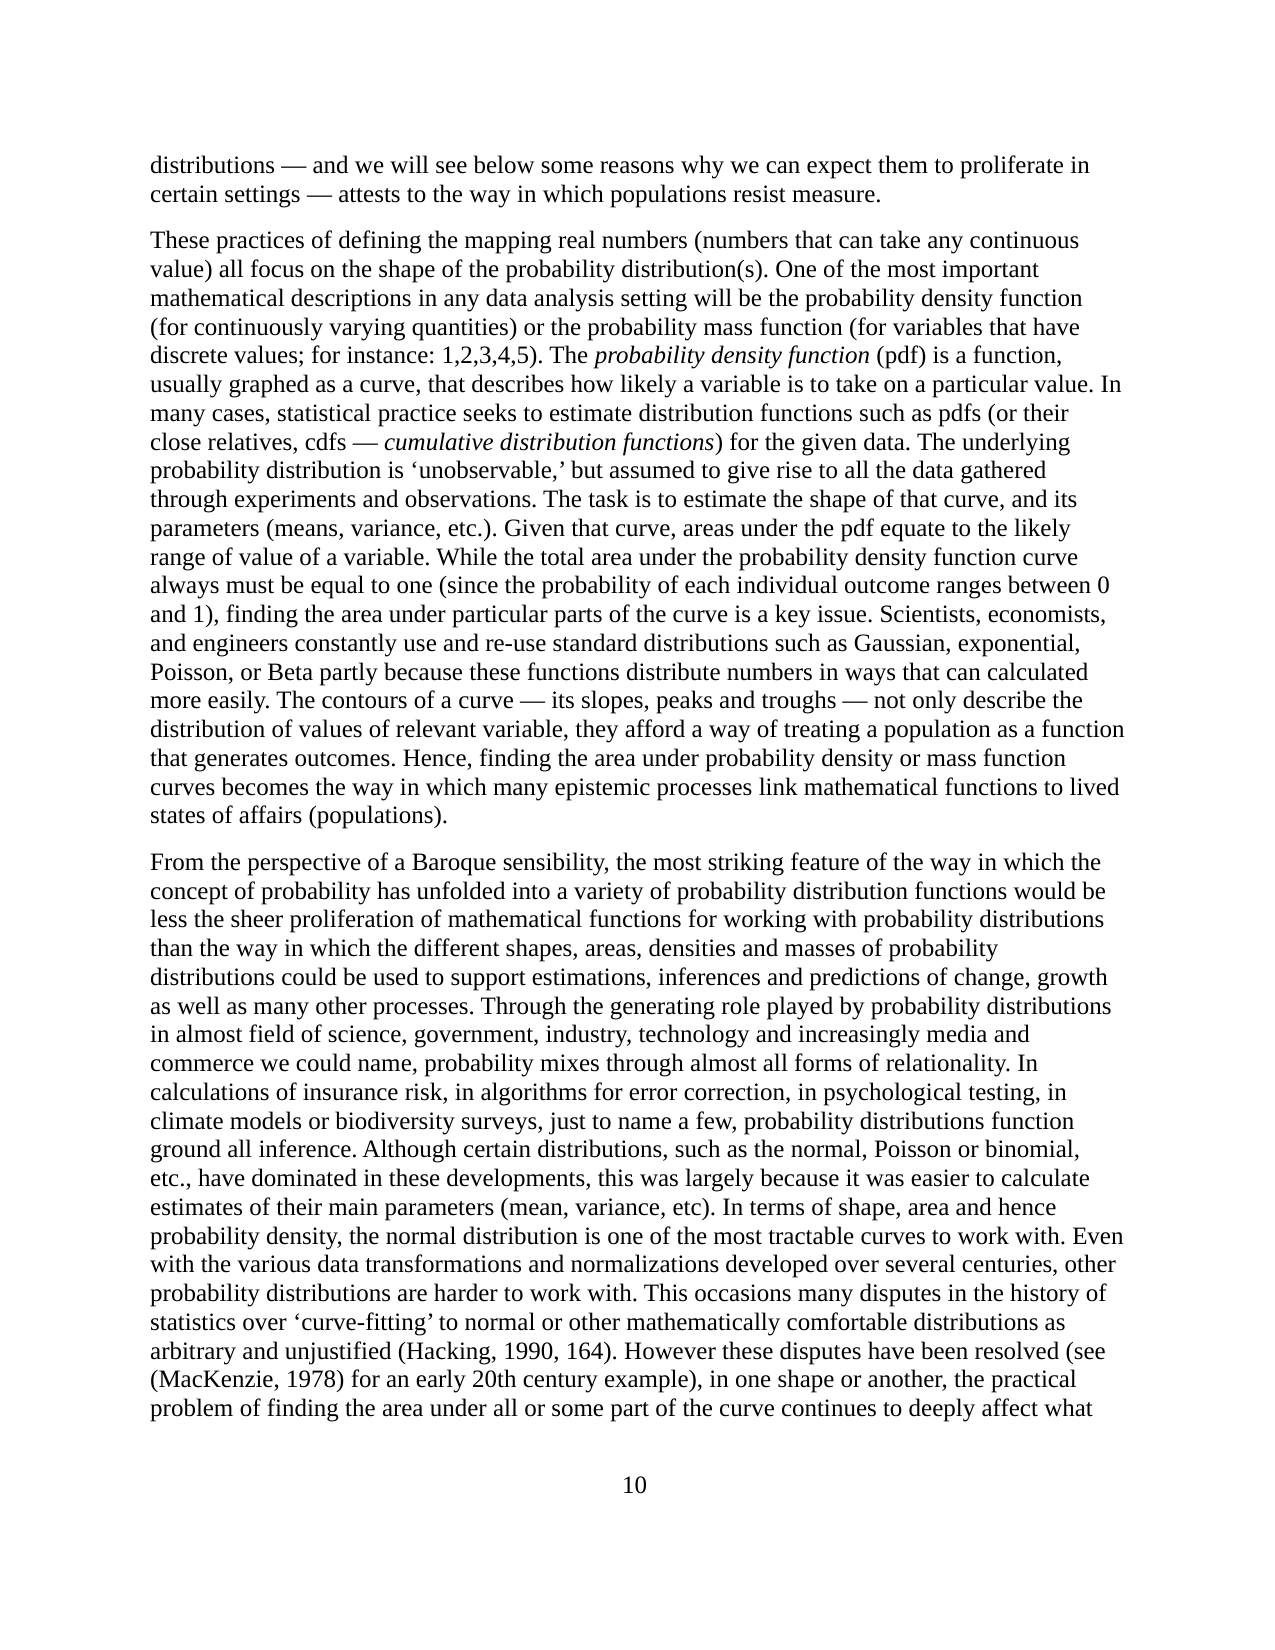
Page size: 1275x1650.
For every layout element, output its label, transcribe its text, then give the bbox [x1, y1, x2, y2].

text From the perspective of a Baroque sensibility, the most striking feature of the way in which the concept of probability has unfolded into a variety of probability distribution functions would be less the sheer proliferation of mathematical functions for working with probability distributions than the way in which the different shapes, areas, densities and masses of probability distributions could be used to support estimations, inferences and predictions of change, growth as well as many other processes. Through the generating role played by probability distributions in almost field of science, government, industry, technology and increasingly media and commerce we could name, probability mixes through almost all forms of relationality. In calculations of insurance risk, in algorithms for error correction, in psychological testing, in climate models or biodiversity surveys, just to name a few, probability distributions function ground all inference. Although certain distributions, such as the normal, Poisson or binomial, etc., have dominated in these developments, this was largely because it was easier to calculate estimates of their main parameters (mean, variance, etc). In terms of shape, area and hence probability density, the normal distribution is one of the most tractable curves to work with. Even with the various data transformations and normalizations developed over several centuries, other probability distributions are harder to work with. This occasions many disputes in the history of statistics over ‘curve-fitting’ to normal or other mathematically comfortable distributions as arbitrary and unjustified (Hacking, 1990, 164). However these disputes have been resolved (see (MacKenzie, 1978) for an early 20th century example), in one shape or another, the practical problem of finding the area under all or some part of the curve continues to deeply affect what [150, 847, 1125, 1422]
text distributions — and we will see below some reasons why we can expect them to proliferate in certain settings — attests to the way in which populations resist measure. [150, 150, 1125, 207]
text These practices of defining the mapping real numbers (numbers that can take any continuous value) all focus on the shape of the probability distribution(s). One of the most important mathematical descriptions in any data analysis setting will be the probability density function (for continuously varying quantities) or the probability mass function (for variables that have discrete values; for instance: 1,2,3,4,5). The probability density function (pdf) is a function, usually graphed as a curve, that describes how likely a variable is to take on a particular value. In many cases, statistical practice seeks to estimate distribution functions such as pdfs (or their close relatives, cdfs — cumulative distribution functions) for the given data. The underlying probability distribution is ‘unobservable,’ but assumed to give rise to all the data gathered through experiments and observations. The task is to estimate the shape of that curve, and its parameters (means, variance, etc.). Given that curve, areas under the pdf equate to the likely range of value of a variable. While the total area under the probability density function curve always must be equal to one (since the probability of each individual outcome ranges between 0 and 1), finding the area under particular parts of the curve is a key issue. Scientists, economists, and engineers constantly use and re-use standard distributions such as Gaussian, exponential, Poisson, or Beta partly because these functions distribute numbers in ways that can calculated more easily. The contours of a curve — its slopes, peaks and troughs — not only describe the distribution of values of relevant variable, they afford a way of treating a population as a function that generates outcomes. Hence, finding the area under probability density or mass function curves becomes the way in which many epistemic processes link mathematical functions to lived states of affairs (populations). [150, 225, 1125, 829]
